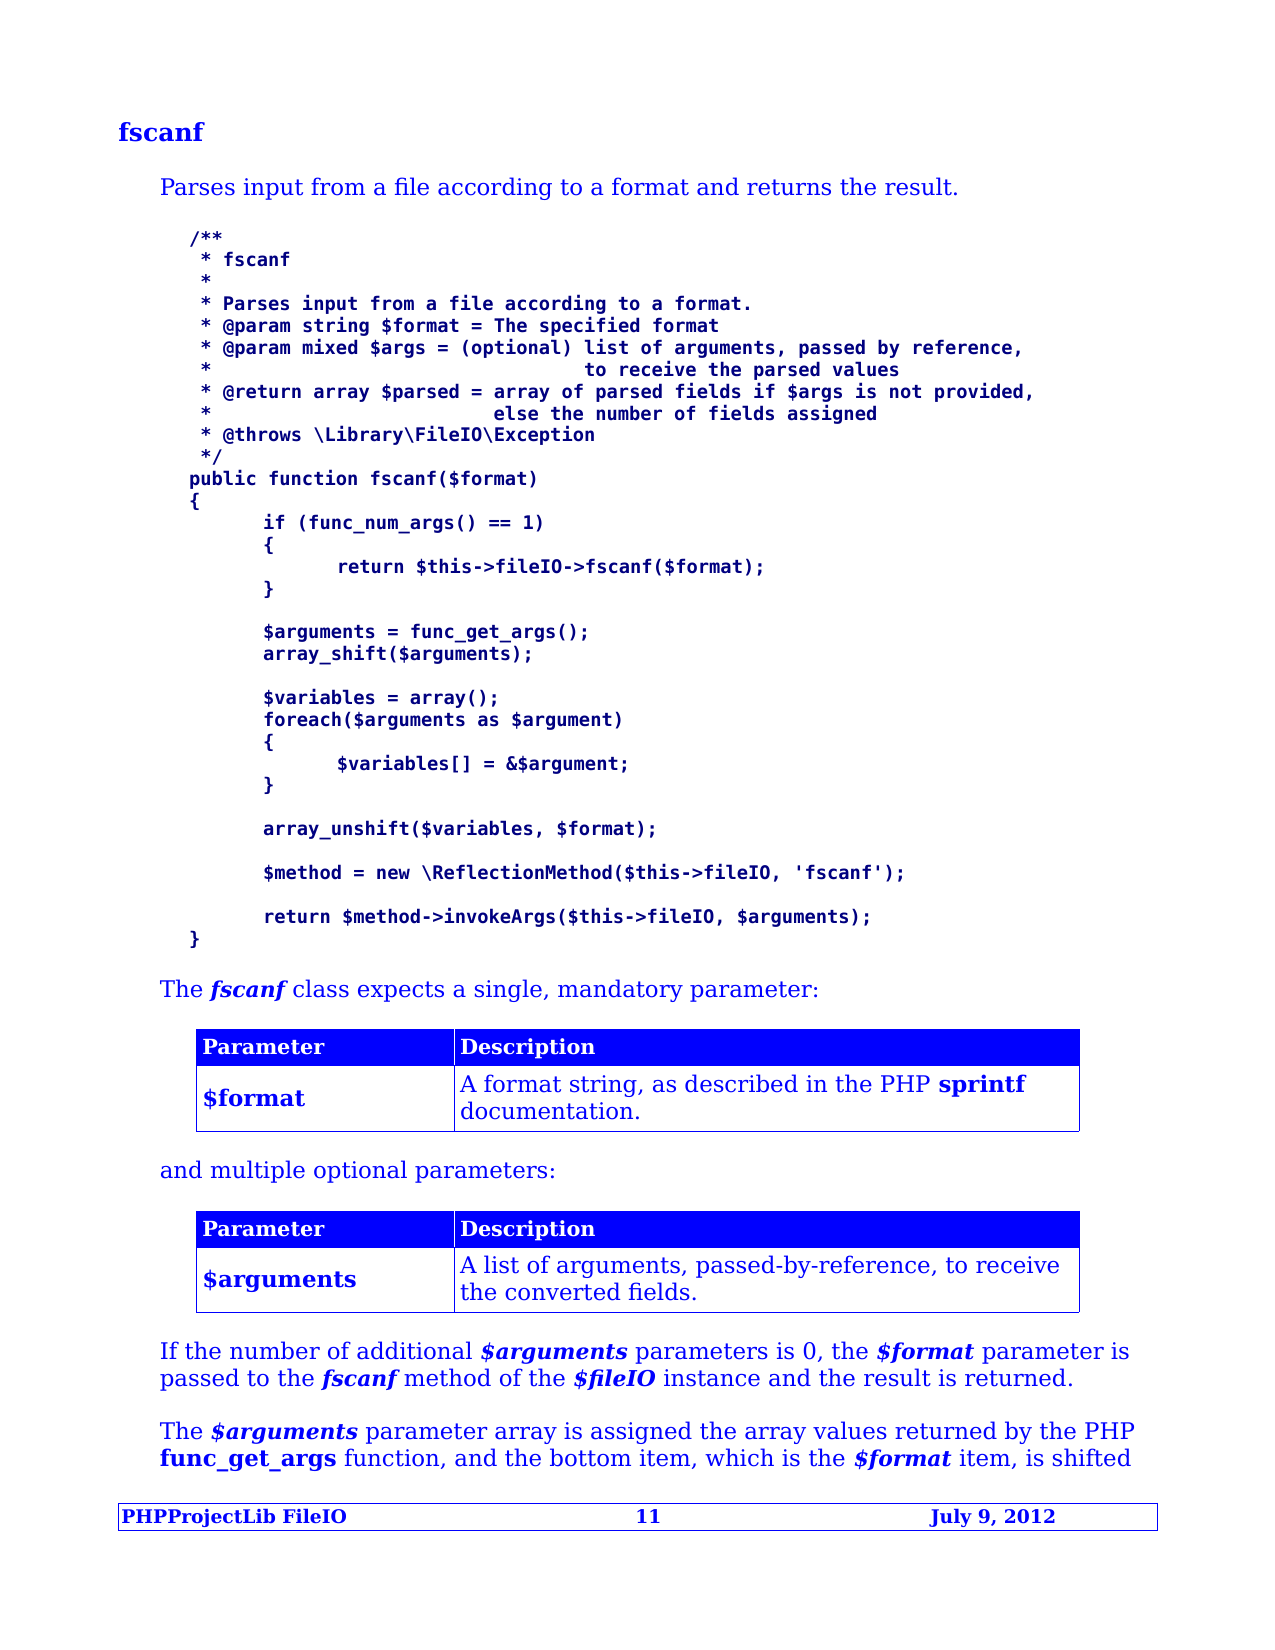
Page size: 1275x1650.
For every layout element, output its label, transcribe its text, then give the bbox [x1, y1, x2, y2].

table_header Parameter [197, 1212, 454, 1247]
list array_unshift($variables, $format); [189, 818, 1157, 840]
list } [189, 577, 1157, 599]
list $variables[] = &$argument; [189, 752, 1157, 774]
list * to receive the parsed values [189, 359, 1157, 381]
text and multiple optional parameters: [159, 1157, 1157, 1184]
list * @return array $parsed = array of parsed fields if $args is not provided, [189, 381, 1157, 402]
list * else the number of fields assigned [189, 402, 1157, 424]
list } [189, 927, 1157, 949]
title fscanf [118, 118, 1157, 147]
text If the number of additional $arguments parameters is 0, the $format parameter is passed to the fscanf method of the $fileIO instance and the result is returned. [159, 1338, 1157, 1392]
table_header Description [455, 1030, 1079, 1065]
table_cell $format [197, 1066, 454, 1131]
table_header Parameter [197, 1030, 454, 1065]
text Parses input from a file according to a format and returns the result. [159, 174, 1157, 201]
list } [189, 774, 1157, 796]
list * fscanf [189, 249, 1157, 271]
list { [189, 534, 1157, 556]
list $arguments = func_get_args(); [189, 621, 1157, 643]
list $method = new \ReflectionMethod($this->fileIO, 'fscanf'); [189, 862, 1157, 884]
list $variables = array(); [189, 687, 1157, 709]
list * @throws \Library\FileIO\Exception [189, 424, 1157, 446]
list { [189, 490, 1157, 512]
table_header Description [455, 1212, 1079, 1247]
table_cell A list of arguments, passed-by-reference, to receive the converted fields. [455, 1248, 1079, 1312]
list public function fscanf($format) [189, 468, 1157, 490]
list */ [189, 446, 1157, 468]
list * Parses input from a file according to a format. [189, 293, 1157, 315]
table_cell $arguments [197, 1248, 454, 1312]
list { [189, 731, 1157, 752]
table_cell A format string, as described in the PHP sprintf documentation. [455, 1066, 1079, 1131]
list * @param string $format = The specified format [189, 315, 1157, 337]
list * [189, 271, 1157, 293]
list return $this->fileIO->fscanf($format); [189, 556, 1157, 577]
text The $arguments parameter array is assigned the array values returned by the PHP func_get_args function, and the bottom item, which is the $format item, is shifted [159, 1418, 1157, 1472]
list foreach($arguments as $argument) [189, 709, 1157, 731]
list if (func_num_args() == 1) [189, 512, 1157, 534]
list * @param mixed $args = (optional) list of arguments, passed by reference, [189, 337, 1157, 359]
list return $method->invokeArgs($this->fileIO, $arguments); [189, 906, 1157, 927]
list /** [189, 227, 1157, 249]
text The fscanf class expects a single, mandatory parameter: [159, 976, 1157, 1003]
list array_shift($arguments); [189, 643, 1157, 665]
